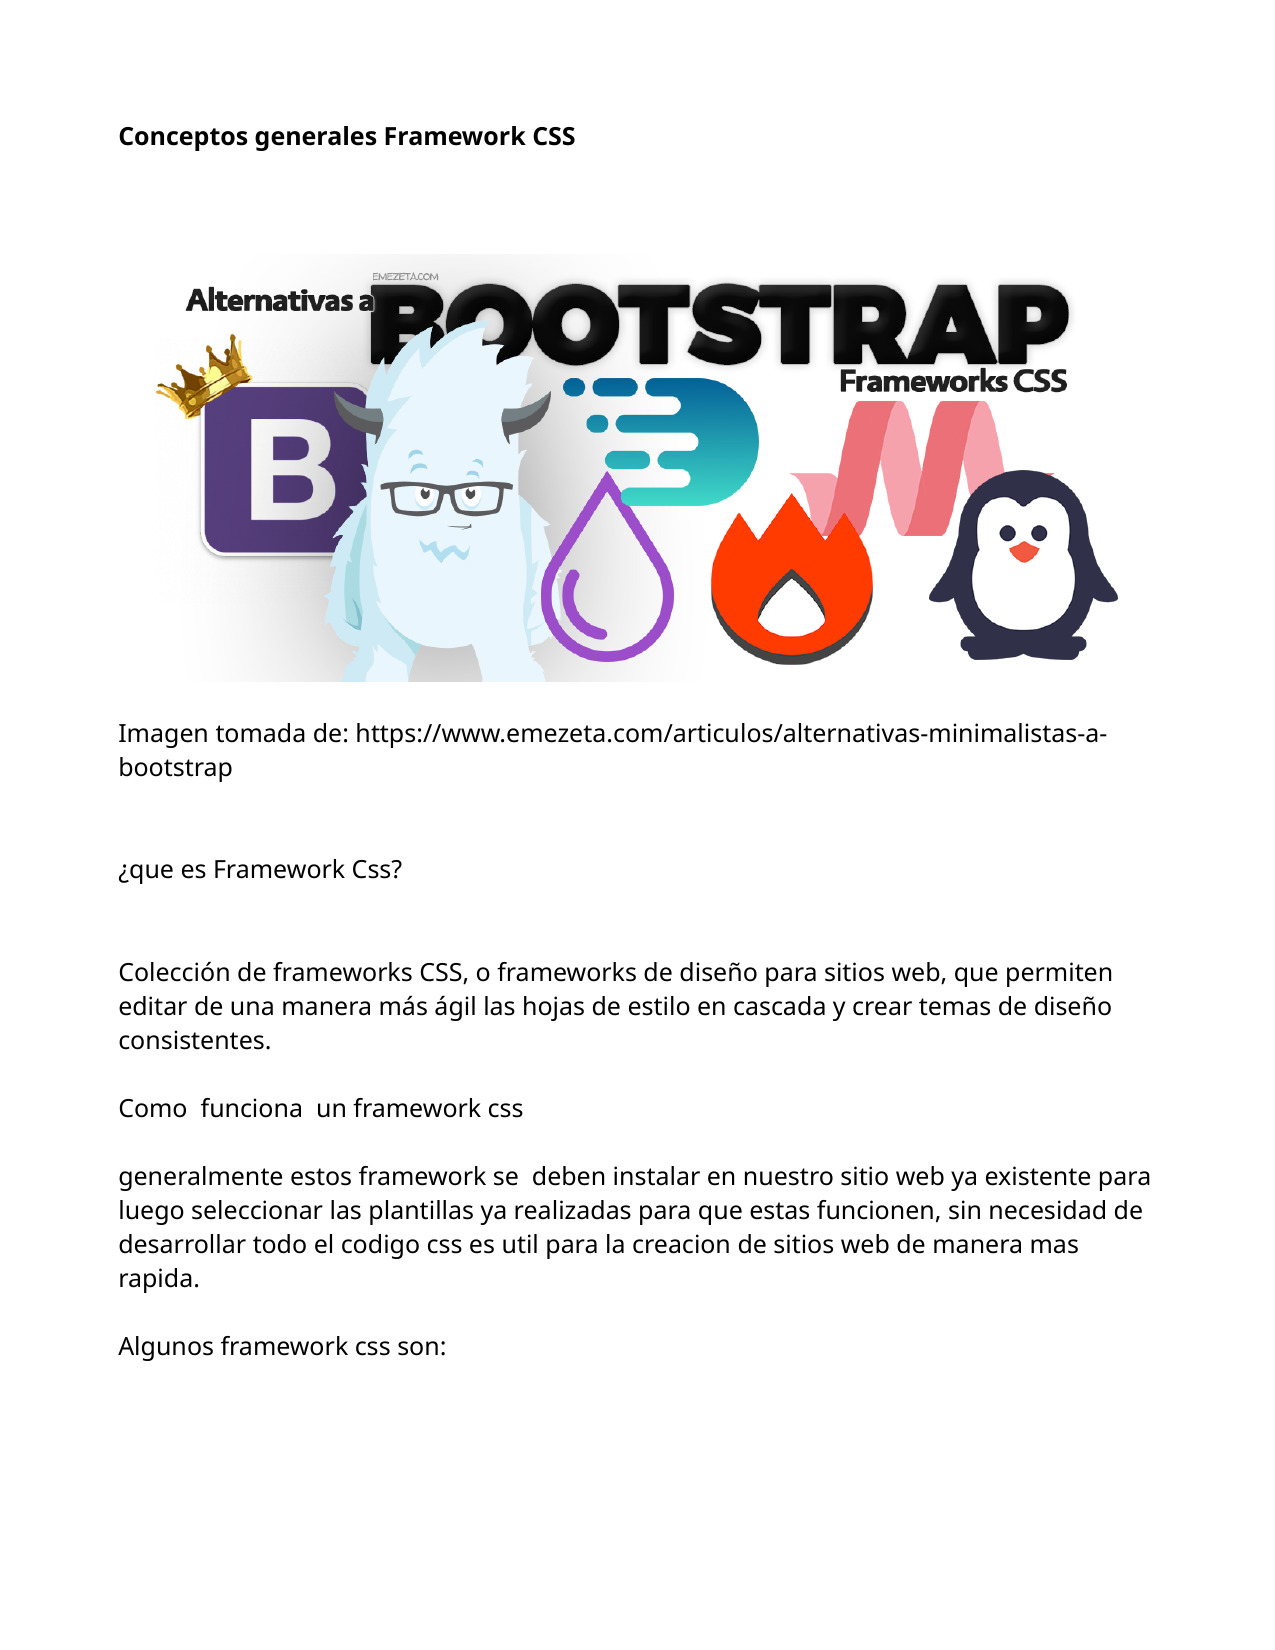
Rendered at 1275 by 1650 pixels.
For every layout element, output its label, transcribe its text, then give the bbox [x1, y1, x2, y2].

text ¿que es Framework Css? [118, 852, 1157, 886]
text generalmente estos framework se deben instalar en nuestro sitio web ya existente para luego seleccionar las plantillas ya realizadas para que estas funcionen, sin necesidad de desarrollar todo el codigo css es util para la creacion de sitios web de manera mas rapida. [118, 1158, 1157, 1295]
text Imagen tomada de: https://www.emezeta.com/articulos/alternativas-minimalistas-a-bootstrap [118, 716, 1157, 784]
picture [140, 254, 1135, 682]
text Conceptos generales Framework CSS [118, 118, 1157, 152]
text Algunos framework css son: [118, 1329, 1157, 1363]
text Como funciona un framework css [118, 1090, 1157, 1124]
text Colección de frameworks CSS, o frameworks de diseño para sitios web, que permiten editar de una manera más ágil las hojas de estilo en cascada y crear temas de diseño consistentes. [118, 954, 1157, 1056]
